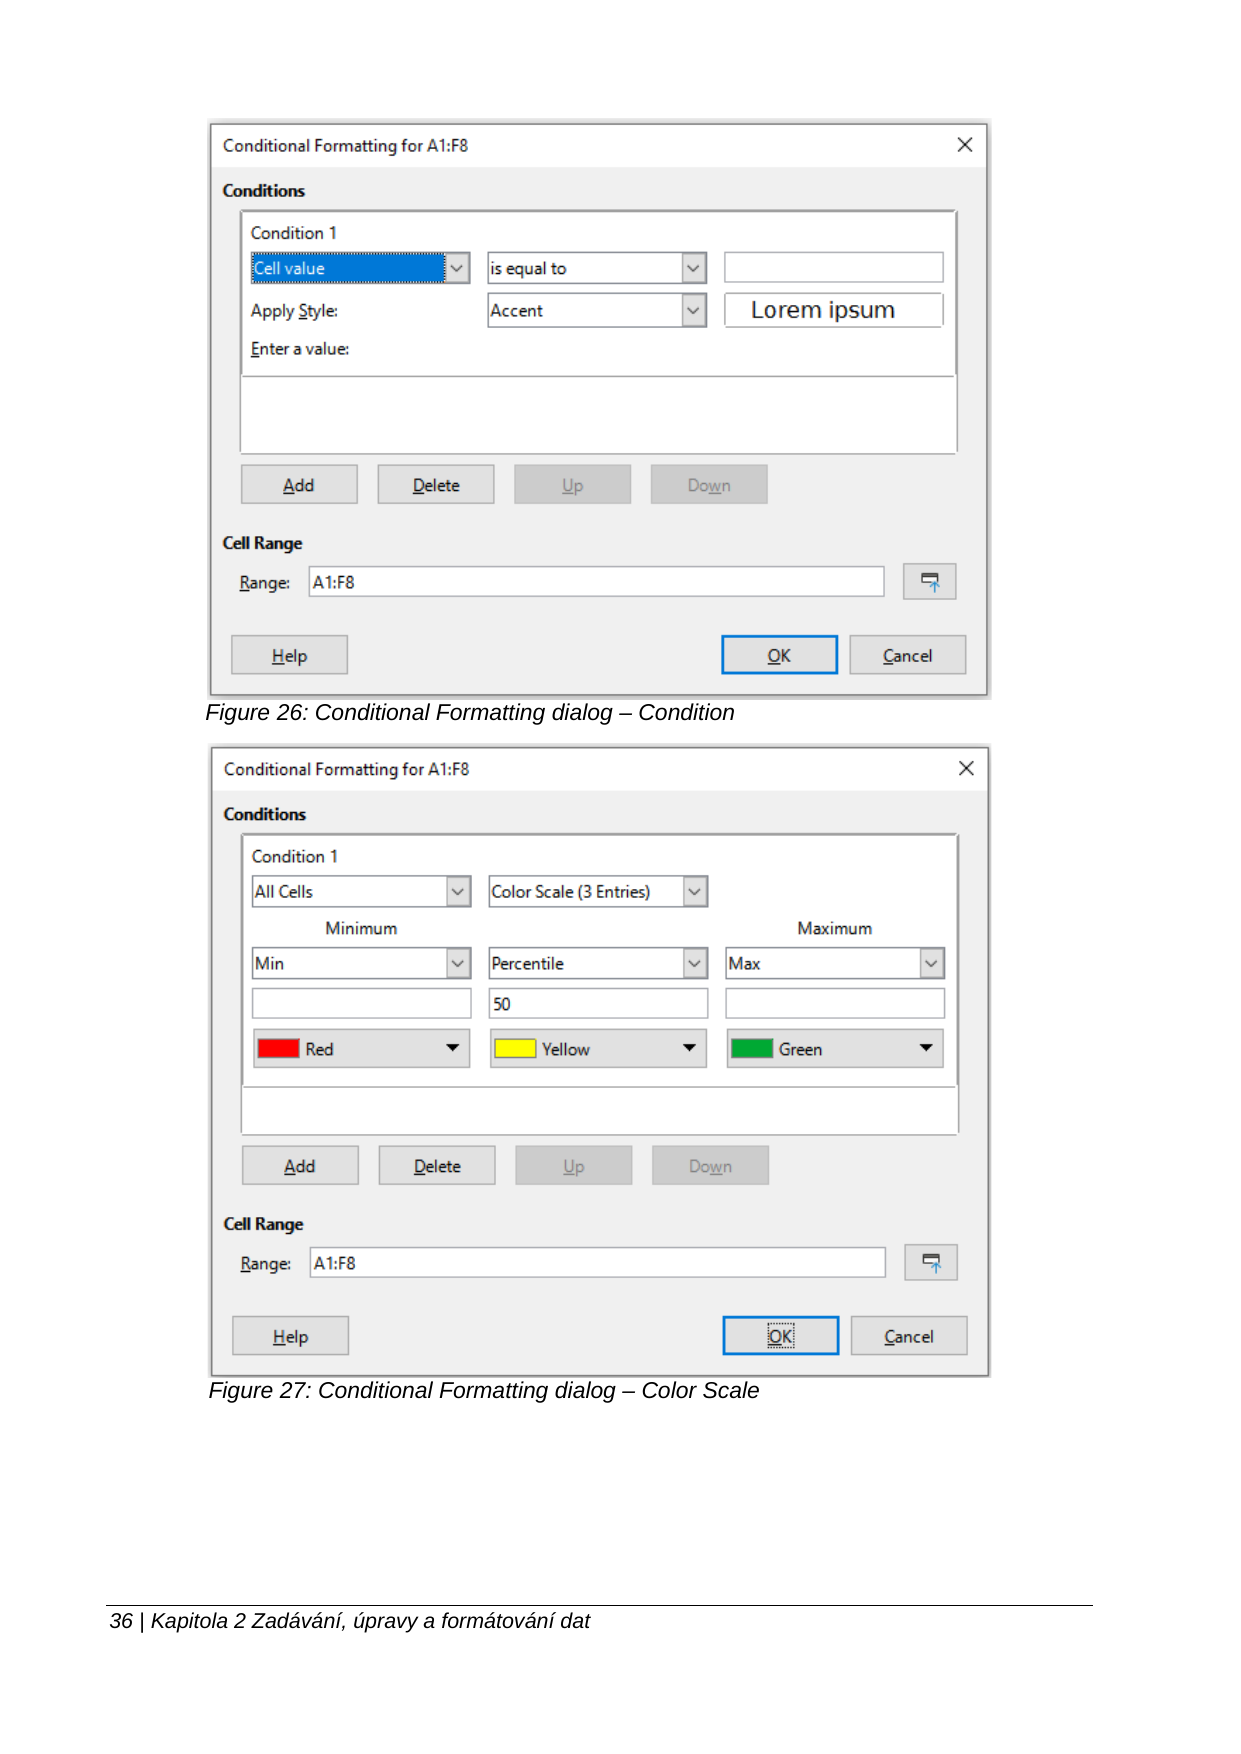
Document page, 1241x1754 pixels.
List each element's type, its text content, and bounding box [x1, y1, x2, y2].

picture [207, 118, 992, 700]
picture [207, 743, 992, 1378]
text Figure 27: Conditional Formatting dialog – Color Scale [208, 1378, 991, 1404]
text Figure 26: Conditional Formatting dialog – Condition [205, 118, 994, 726]
